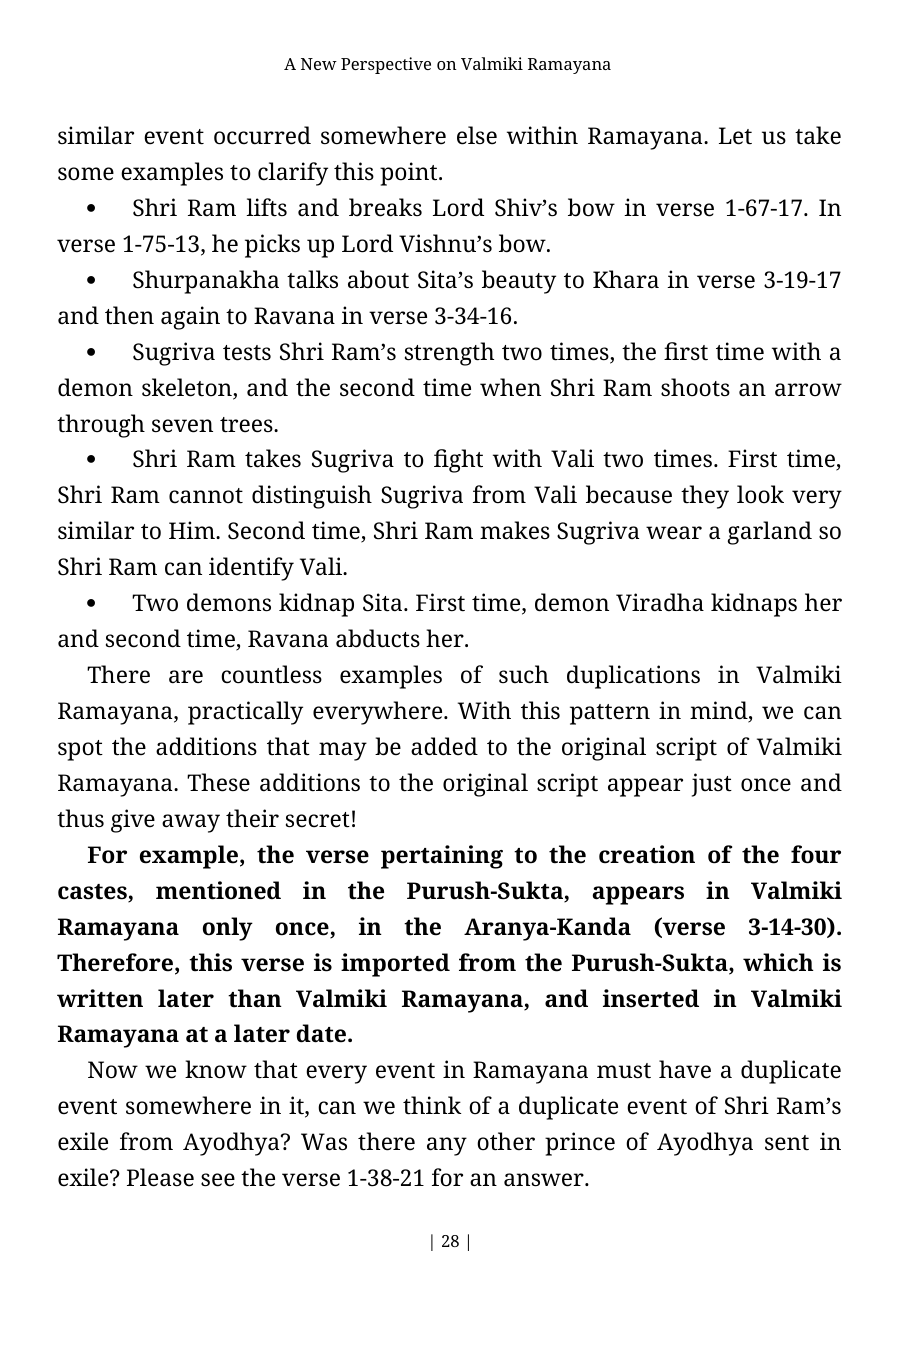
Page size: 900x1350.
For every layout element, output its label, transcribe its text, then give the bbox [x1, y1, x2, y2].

text For example, the verse pertaining to the creation of the four castes, mentioned in the Purush-Sukta, appears in Valmiki Ramayana only once, in the Aranya-Kanda (verse 3-14-30). Therefore, this verse is imported from the Purush-Sukta, which is written later than Valmiki Ramayana, and inserted in Valmiki Ramayana at a later date. [57, 839, 843, 1050]
list Shurpanakha talks about Sita’s beauty to Khara in verse 3-19-17 and then again to Ravana in verse 3-34-16. [57, 264, 843, 331]
text Now we know that every event in Ramayana must have a duplicate event somewhere in it, can we think of a duplicate event of Shri Ram’s exile from Ayodhya? Was there any other prince of Ayodhya sent in exile? Please see the verse 1-38-21 for an answer. [57, 1054, 843, 1193]
list Shri Ram lifts and breaks Lord Shiv’s bow in verse 1-67-17. In verse 1-75-13, he picks up Lord Vishnu’s bow. [57, 192, 843, 259]
list Sugriva tests Shri Ram’s strength two times, the first time with a demon skeleton, and the second time when Shri Ram shoots an arrow through seven trees. [57, 336, 843, 439]
list Shri Ram takes Sugriva to fight with Vali two times. First time, Shri Ram cannot distinguish Sugriva from Vali because they look very similar to Him. Second time, Shri Ram makes Sugriva wear a garland so Shri Ram can identify Vali. [57, 443, 843, 582]
text There are countless examples of such duplications in Valmiki Ramayana, practically everywhere. With this pattern in mind, we can spot the additions that may be added to the original script of Valmiki Ramayana. These additions to the original script appear just once and thus give away their secret! [57, 659, 843, 834]
list Two demons kidnap Sita. First time, demon Viradha kidnaps her and second time, Ravana abducts her. [57, 587, 843, 654]
text similar event occurred somewhere else within Ramayana. Let us take some examples to clarify this point. [57, 120, 843, 187]
